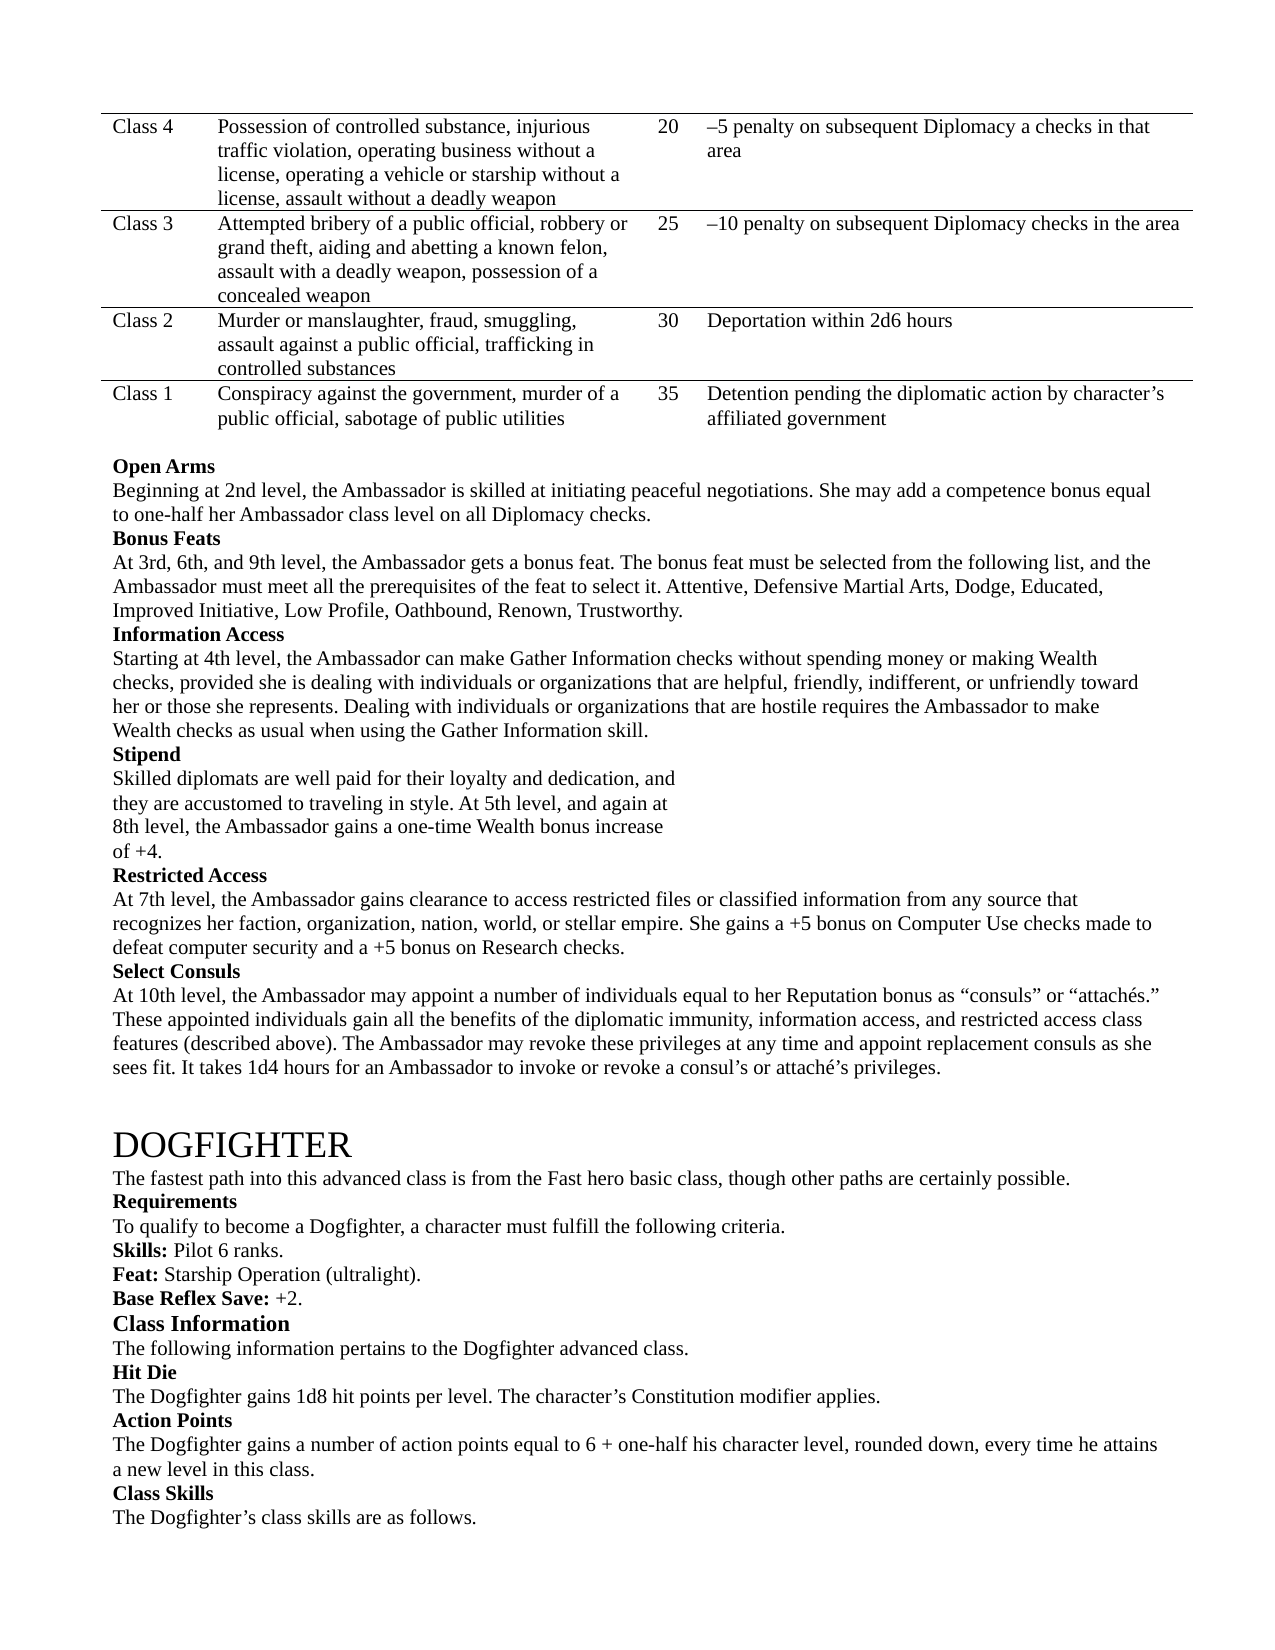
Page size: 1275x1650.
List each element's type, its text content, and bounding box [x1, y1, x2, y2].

text Base Reflex Save: +2. [112, 1286, 1162, 1310]
table_cell Possession of controlled substance, injurious traffic violation, operating business without a license, operating a vehicle or starship without a license, assault without a deadly weapon [206, 114, 641, 210]
text The following information pertains to the Dogfighter advanced class. [112, 1336, 1162, 1360]
text Stipend [112, 742, 1162, 766]
table_cell Class 2 [101, 308, 206, 380]
text At 3rd, 6th, and 9th level, the Ambassador gets a bonus feat. The bonus feat must be selected from the following list, and the Ambassador must meet all the prerequisites of the feat to select it. Attentive, Defensive Martial Arts, Dodge, Educated, Improved Initiative, Low Profile, Oathbound, Renown, Trustworthy. [112, 550, 1162, 622]
text Information Access [112, 622, 1162, 646]
text Beginning at 2nd level, the Ambassador is skilled at initiating peaceful negotiations. She may add a competence bonus equal to one-half her Ambassador class level on all Diplomacy checks. [112, 478, 1162, 526]
table_cell 25 [641, 211, 696, 307]
text of +4. [112, 838, 1162, 863]
text Skilled diplomats are well paid for their loyalty and dedication, and [112, 766, 1162, 790]
text Feat: Starship Operation (ultralight). [112, 1262, 1162, 1286]
table_cell Conspiracy against the government, murder of a public official, sabotage of public utilities [206, 381, 641, 429]
table_cell –10 penalty on subsequent Diplomacy checks in the area [696, 211, 1193, 307]
subtitle Requirements [112, 1189, 1162, 1213]
table_cell Class 4 [101, 114, 206, 210]
text 8th level, the Ambassador gains a one-time Wealth bonus increase [112, 814, 1162, 838]
table_cell Attempted bribery of a public official, robbery or grand theft, aiding and abetting a known felon, assault with a deadly weapon, possession of a concealed weapon [206, 211, 641, 307]
text Open Arms [112, 453, 1162, 478]
text Hit Die [112, 1360, 1162, 1384]
text Skills: Pilot 6 ranks. [112, 1238, 1162, 1262]
text Action Points [112, 1408, 1162, 1432]
subtitle DOGFIGHTER [112, 1122, 1162, 1165]
table_cell Class 3 [101, 211, 206, 307]
text The Dogfighter gains a number of action points equal to 6 + one-half his character level, rounded down, every time he attains a new level in this class. [112, 1432, 1162, 1481]
table_cell 35 [641, 381, 696, 429]
table_cell 30 [641, 308, 696, 380]
table_cell Detention pending the diplomatic action by character’s affiliated government [696, 381, 1193, 429]
table_cell –5 penalty on subsequent Diplomacy a checks in that area [696, 114, 1193, 210]
text Starting at 4th level, the Ambassador can make Gather Information checks without spending money or making Wealth checks, provided she is dealing with individuals or organizations that are helpful, friendly, indifferent, or unfriendly toward her or those she represents. Dealing with individuals or organizations that are hostile requires the Ambassador to make Wealth checks as usual when using the Gather Information skill. [112, 646, 1162, 742]
text Bonus Feats [112, 526, 1162, 550]
text Class Skills [112, 1481, 1162, 1504]
table_cell Murder or manslaughter, fraud, smuggling, assault against a public official, trafficking in controlled substances [206, 308, 641, 380]
table_cell 20 [641, 114, 696, 210]
text they are accustomed to traveling in style. At 5th level, and again at [112, 790, 1162, 814]
text The fastest path into this advanced class is from the Fast hero basic class, though other paths are certainly possible. [112, 1165, 1162, 1189]
text Restricted Access [112, 863, 1162, 887]
text The Dogfighter gains 1d8 hit points per level. The character’s Constitution modifier applies. [112, 1384, 1162, 1408]
text At 7th level, the Ambassador gains clearance to access restricted files or classified information from any source that recognizes her faction, organization, nation, world, or stellar empire. She gains a +5 bonus on Computer Use checks made to defeat computer security and a +5 bonus on Research checks. [112, 887, 1162, 959]
subtitle Class Information [112, 1310, 1162, 1336]
text Select Consuls [112, 959, 1162, 983]
table_cell Deportation within 2d6 hours [696, 308, 1193, 380]
text At 10th level, the Ambassador may appoint a number of individuals equal to her Reputation bonus as “consuls” or “attachés.” These appointed individuals gain all the benefits of the diplomatic immunity, information access, and restricted access class features (described above). The Ambassador may revoke these privileges at any time and appoint replacement consuls as she sees fit. It takes 1d4 hours for an Ambassador to invoke or revoke a consul’s or attaché’s privileges. [112, 983, 1162, 1079]
text To qualify to become a Dogfighter, a character must fulfill the following criteria. [112, 1213, 1162, 1238]
text The Dogfighter’s class skills are as follows. [112, 1504, 1162, 1529]
table_cell Class 1 [101, 381, 206, 429]
